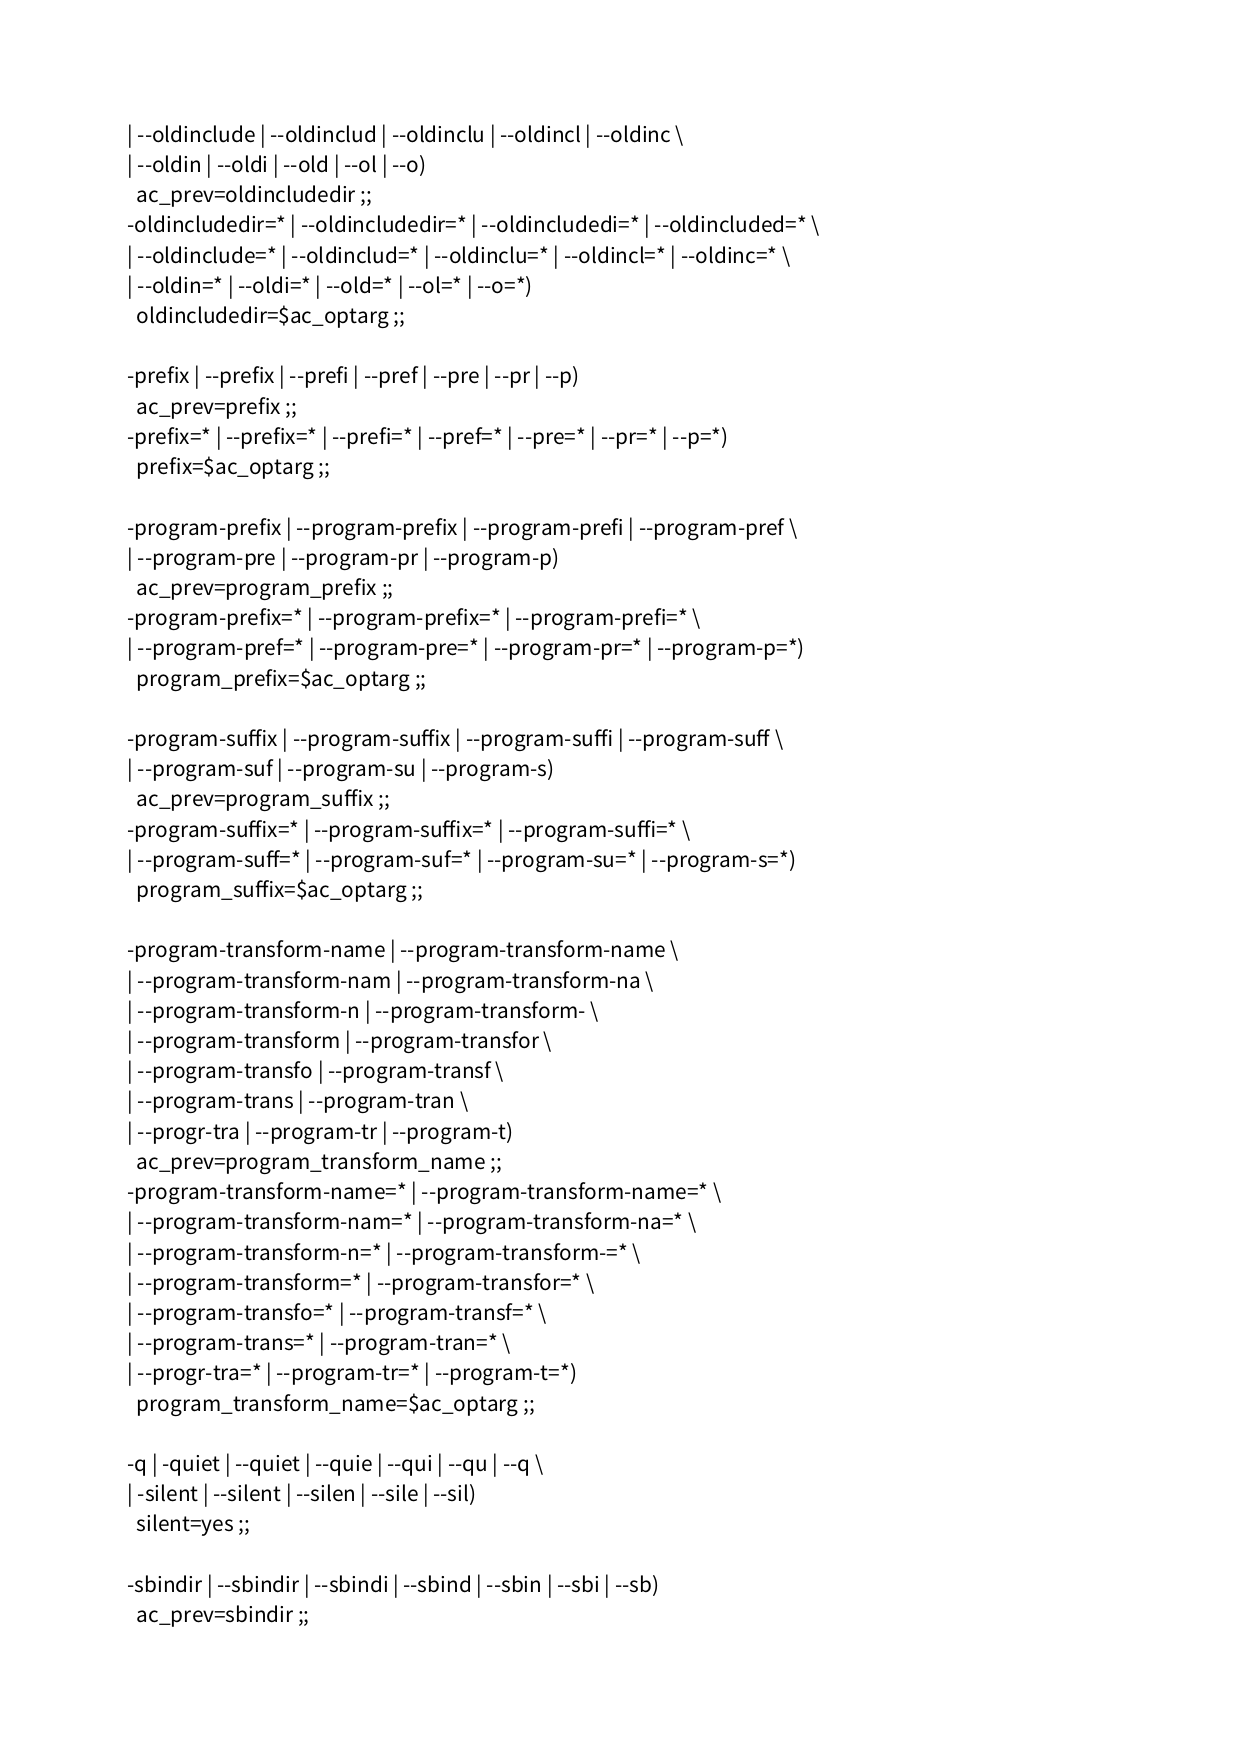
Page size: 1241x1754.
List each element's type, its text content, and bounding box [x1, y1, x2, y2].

text prefix=$ac_optarg ;; [118, 450, 1122, 481]
text | --program-suff=* | --program-suf=* | --program-su=* | --program-s=*) [118, 843, 1122, 873]
text | --program-pre | --program-pr | --program-p) [118, 541, 1122, 571]
text silent=yes ;; [118, 1508, 1122, 1538]
text ac_prev=oldincludedir ;; [118, 178, 1122, 209]
text program_transform_name=$ac_optarg ;; [118, 1387, 1122, 1417]
text | --program-transform-n=* | --program-transform-=* \ [118, 1236, 1122, 1266]
text -sbindir | --sbindir | --sbindi | --sbind | --sbin | --sbi | --sb) [118, 1568, 1122, 1598]
text oldincludedir=$ac_optarg ;; [118, 299, 1122, 329]
text -program-prefix=* | --program-prefix=* | --program-prefi=* \ [118, 601, 1122, 632]
text | --program-transform-nam | --program-transform-na \ [118, 964, 1122, 994]
text | --progr-tra=* | --program-tr=* | --program-t=*) [118, 1357, 1122, 1387]
text | --oldinclude=* | --oldinclud=* | --oldinclu=* | --oldincl=* | --oldinc=* \ [118, 239, 1122, 269]
text -program-suffix | --program-suffix | --program-suffi | --program-suff \ [118, 722, 1122, 752]
text ac_prev=program_transform_name ;; [118, 1145, 1122, 1175]
text | --program-trans | --program-tran \ [118, 1085, 1122, 1115]
text ac_prev=program_suffix ;; [118, 783, 1122, 813]
text -program-prefix | --program-prefix | --program-prefi | --program-pref \ [118, 511, 1122, 541]
text | --program-transform-nam=* | --program-transform-na=* \ [118, 1206, 1122, 1236]
text | -silent | --silent | --silen | --sile | --sil) [118, 1477, 1122, 1508]
text program_prefix=$ac_optarg ;; [118, 662, 1122, 692]
text -program-transform-name=* | --program-transform-name=* \ [118, 1175, 1122, 1206]
text | --program-transform | --program-transfor \ [118, 1024, 1122, 1054]
text program_suffix=$ac_optarg ;; [118, 873, 1122, 903]
text | --program-transfo=* | --program-transf=* \ [118, 1296, 1122, 1326]
text | --program-transform=* | --program-transfor=* \ [118, 1266, 1122, 1296]
text | --oldin=* | --oldi=* | --old=* | --ol=* | --o=*) [118, 269, 1122, 299]
text -prefix=* | --prefix=* | --prefi=* | --pref=* | --pre=* | --pr=* | --p=*) [118, 420, 1122, 450]
text -prefix | --prefix | --prefi | --pref | --pre | --pr | --p) [118, 360, 1122, 390]
text | --progr-tra | --program-tr | --program-t) [118, 1115, 1122, 1145]
text ac_prev=program_prefix ;; [118, 571, 1122, 601]
text -program-transform-name | --program-transform-name \ [118, 934, 1122, 964]
text ac_prev=prefix ;; [118, 390, 1122, 420]
text -oldincludedir=* | --oldincludedir=* | --oldincludedi=* | --oldincluded=* \ [118, 209, 1122, 239]
text ac_prev=sbindir ;; [118, 1598, 1122, 1628]
text -program-suffix=* | --program-suffix=* | --program-suffi=* \ [118, 813, 1122, 843]
text | --program-transfo | --program-transf \ [118, 1054, 1122, 1085]
text | --program-pref=* | --program-pre=* | --program-pr=* | --program-p=*) [118, 632, 1122, 662]
text | --program-trans=* | --program-tran=* \ [118, 1326, 1122, 1357]
text -q | -quiet | --quiet | --quie | --qui | --qu | --q \ [118, 1447, 1122, 1477]
text | --oldinclude | --oldinclud | --oldinclu | --oldincl | --oldinc \ [118, 118, 1122, 148]
text | --oldin | --oldi | --old | --ol | --o) [118, 148, 1122, 178]
text | --program-suf | --program-su | --program-s) [118, 752, 1122, 783]
text | --program-transform-n | --program-transform- \ [118, 994, 1122, 1024]
